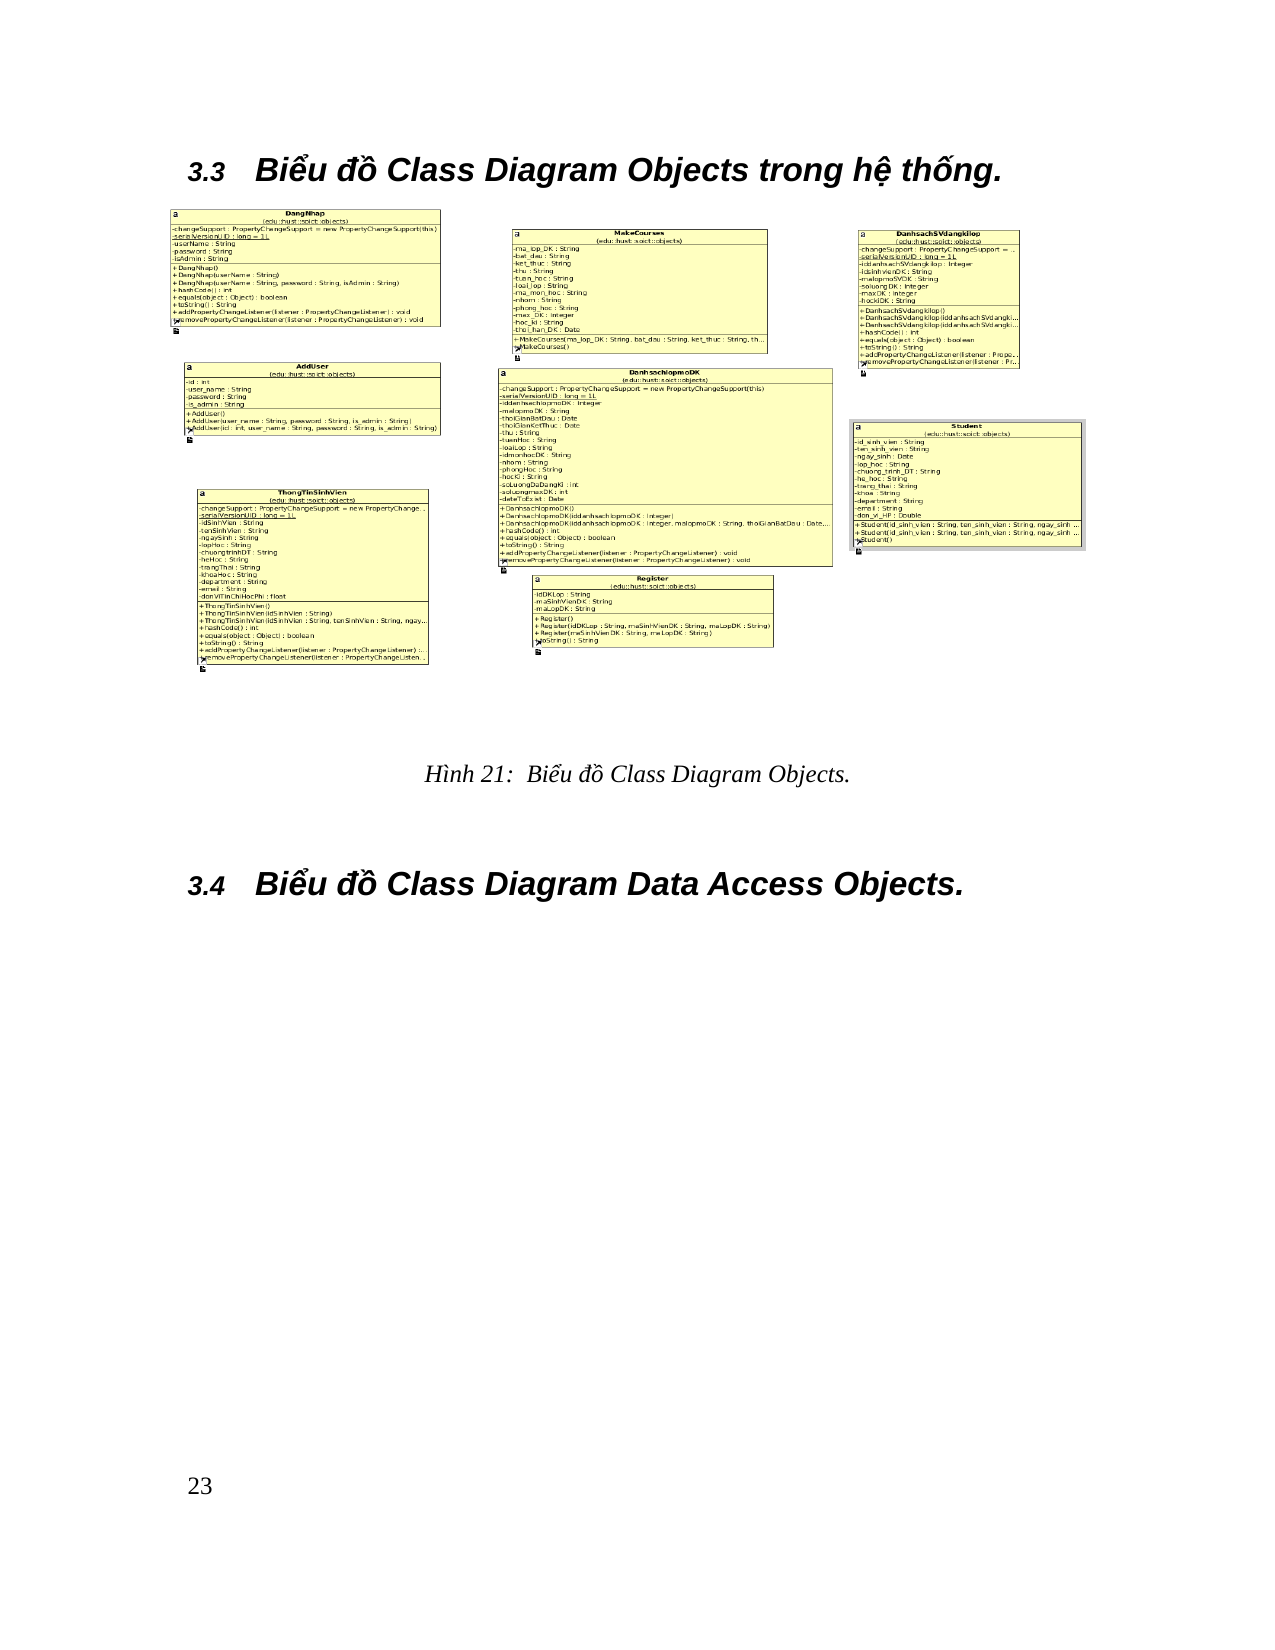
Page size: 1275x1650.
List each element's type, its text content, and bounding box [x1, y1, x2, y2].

subtitle Biểu đồ Class Diagram Data Access Objects. [187, 864, 1087, 902]
picture [161, 202, 1114, 692]
text Hình 21: Biểu đồ Class Diagram Objects. [187, 759, 1087, 788]
subtitle Biểu đồ Class Diagram Objects trong hệ thống. [187, 150, 1087, 188]
